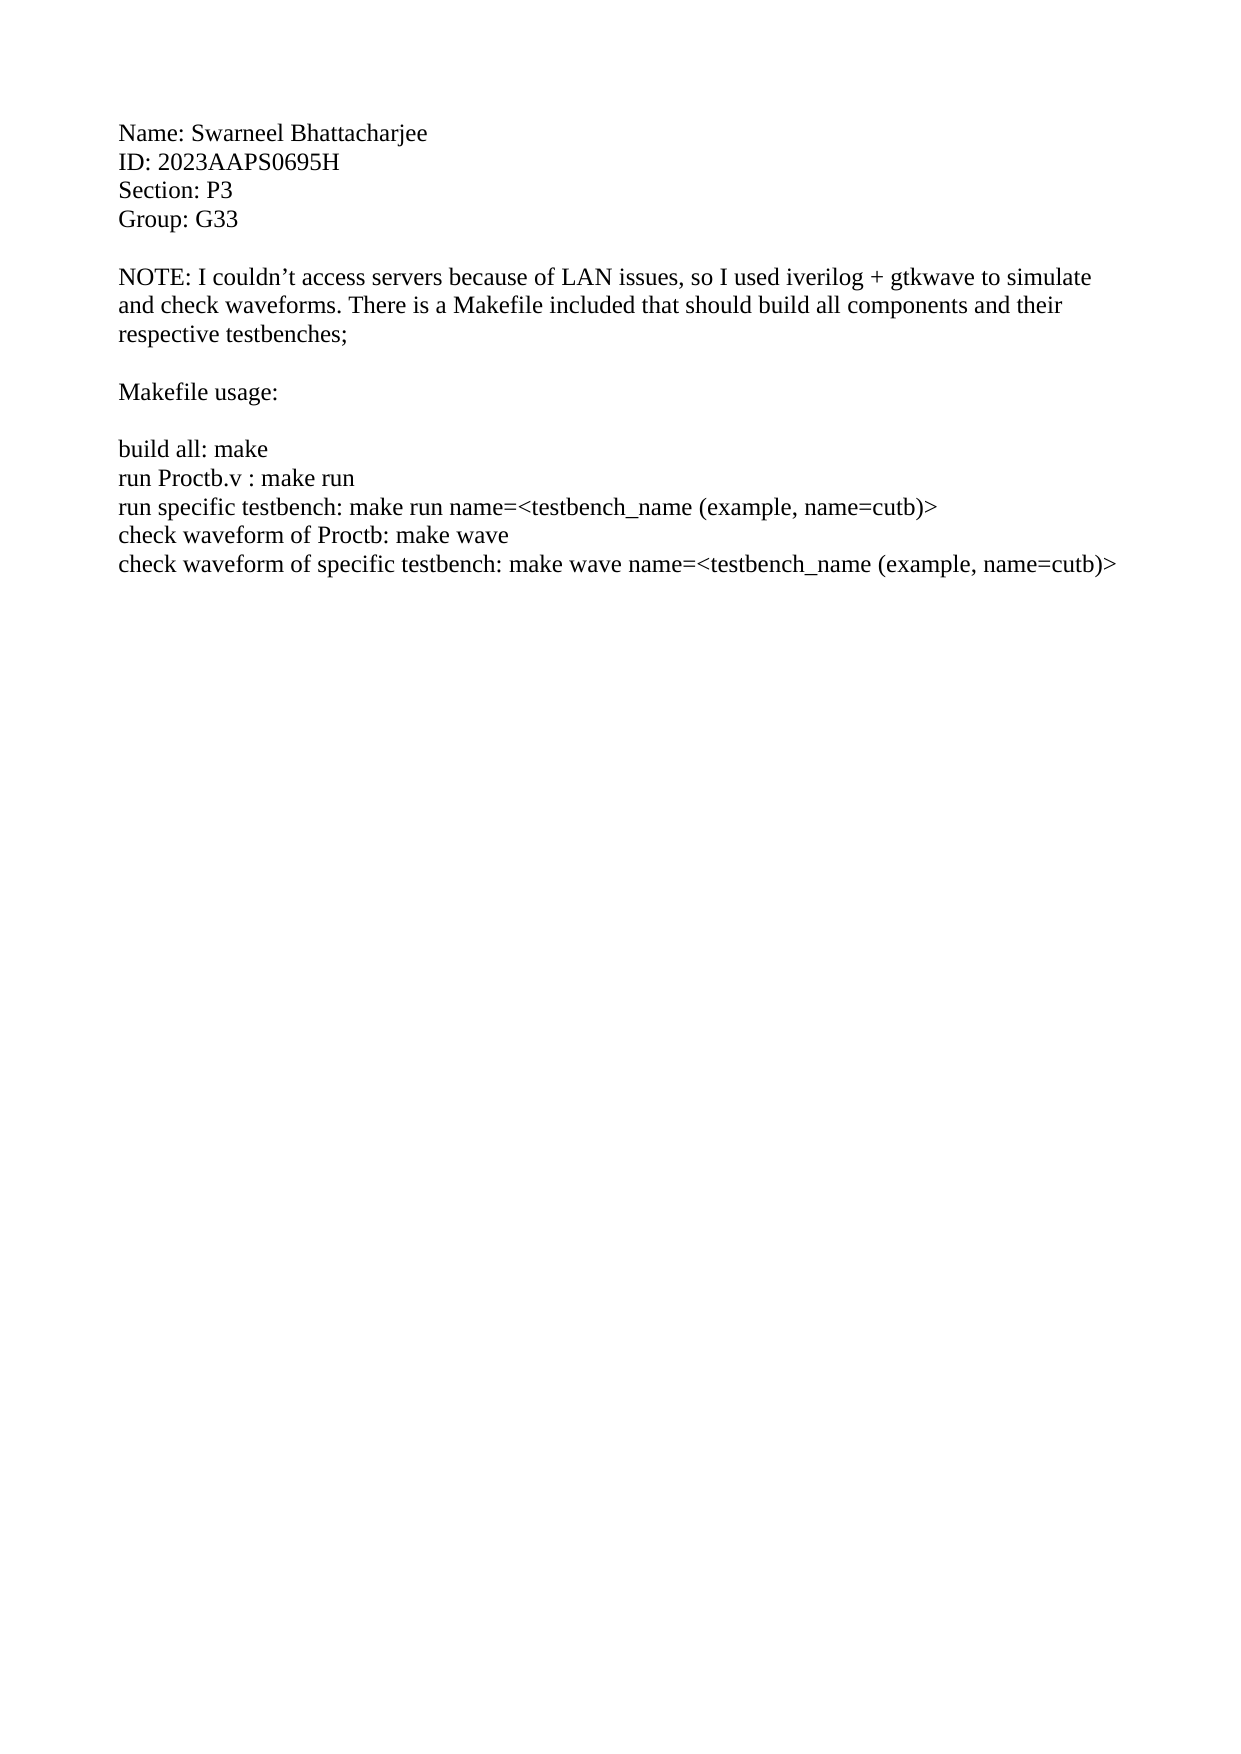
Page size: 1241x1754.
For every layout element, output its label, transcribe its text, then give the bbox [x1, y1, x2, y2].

text Name: Swarneel Bhattacharjee [118, 118, 1122, 147]
text Group: G33 [118, 204, 1122, 233]
text Section: P3 [118, 176, 1122, 204]
text ID: 2023AAPS0695H [118, 147, 1122, 176]
text NOTE: I couldn’t access servers because of LAN issues, so I used iverilog + gtkwave to simulate and check waveforms. There is a Makefile included that should build all components and their respective testbenches; [118, 262, 1122, 348]
text run specific testbench: make run name=<testbench_name (example, name=cutb)> [118, 492, 1122, 521]
text build all: make [118, 434, 1122, 463]
text run Proctb.v : make run [118, 463, 1122, 492]
text check waveform of Proctb: make wave [118, 521, 1122, 549]
text check waveform of specific testbench: make wave name=<testbench_name (example, name=cutb)> [118, 549, 1122, 578]
text Makefile usage: [118, 377, 1122, 406]
